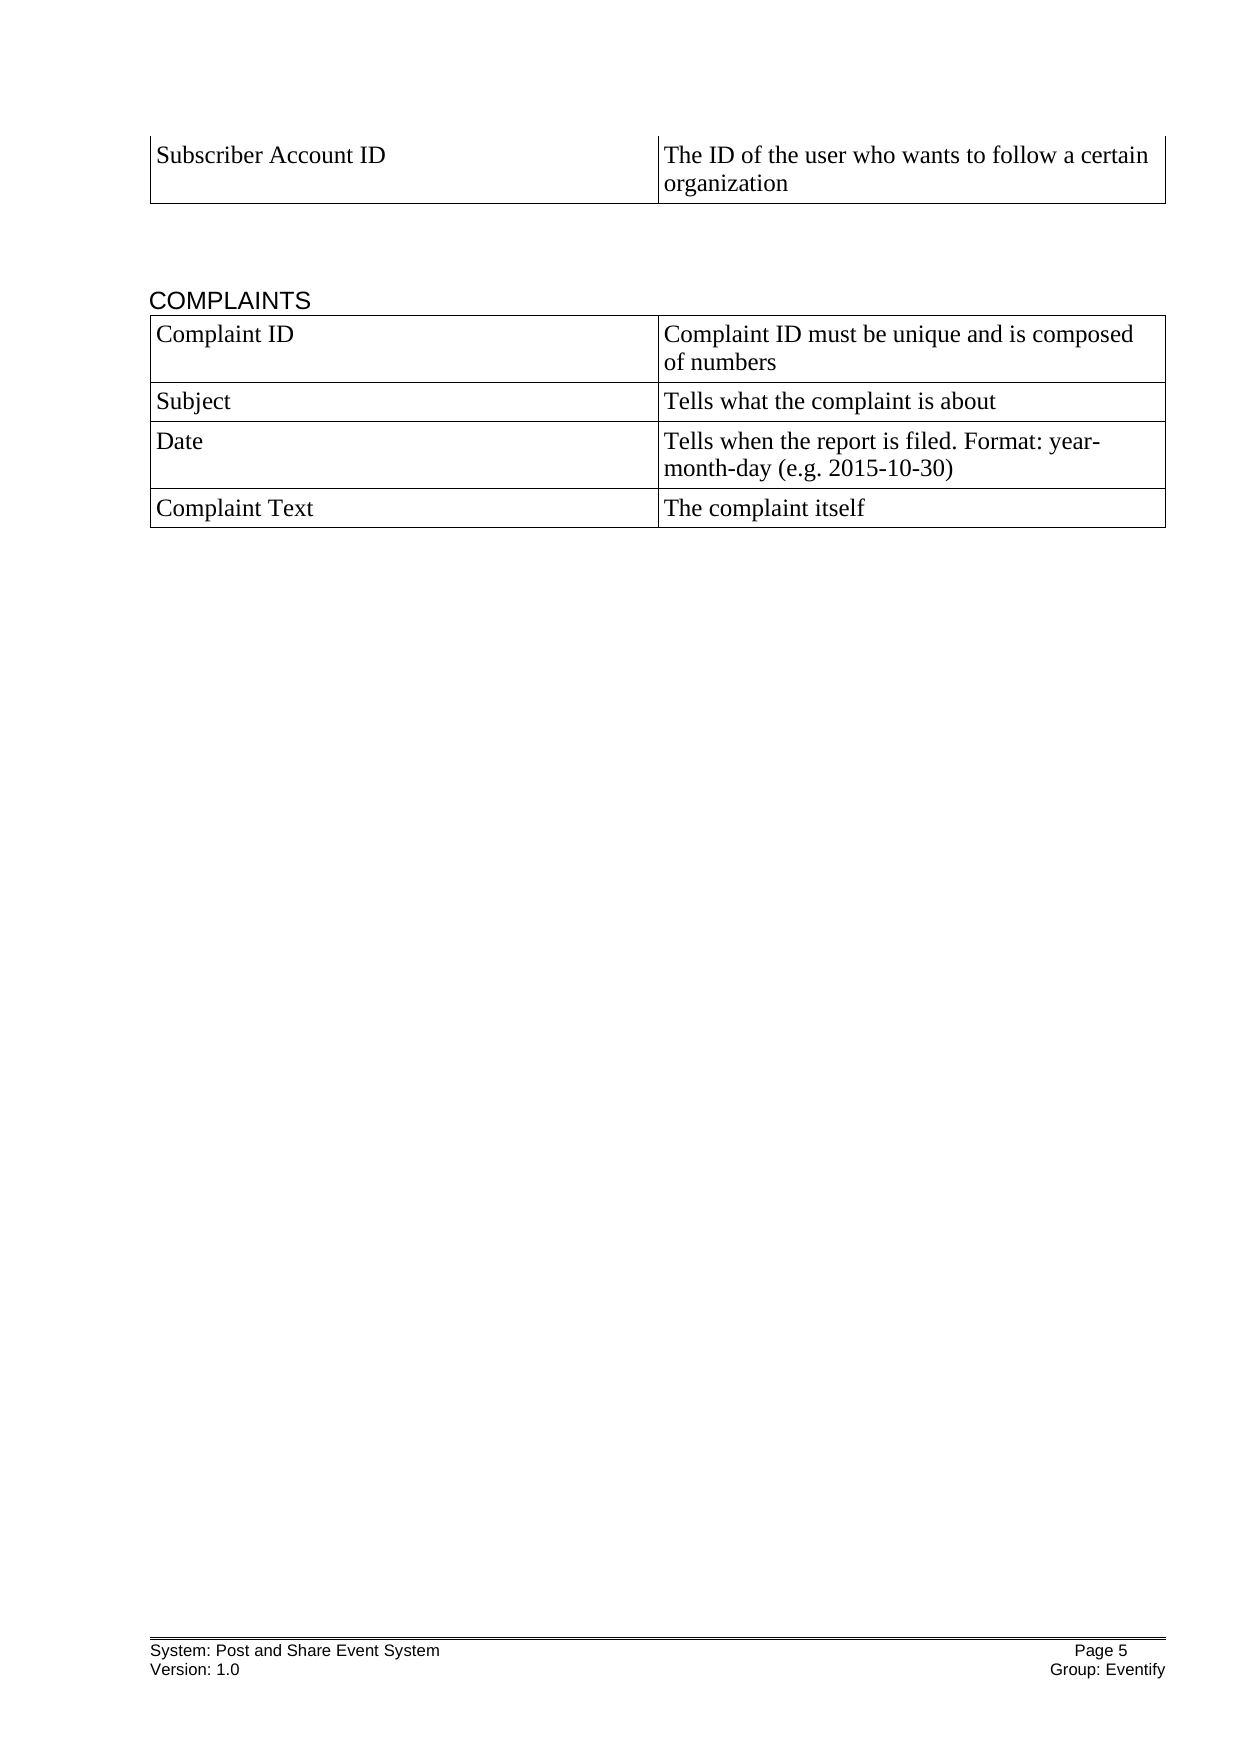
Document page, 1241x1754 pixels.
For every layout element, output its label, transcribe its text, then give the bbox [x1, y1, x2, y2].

table_cell Tells what the complaint is about [659, 383, 1165, 421]
table_cell The complaint itself [659, 489, 1165, 527]
table_cell The ID of the user who wants to follow a certain organization [659, 136, 1165, 203]
table_cell Subscriber Account ID [151, 136, 658, 203]
text COMPLAINTS [148, 287, 1166, 315]
table_cell Date [151, 422, 658, 488]
table_cell Complaint Text [151, 489, 658, 527]
table_cell Tells when the report is filed. Format: year-month-day (e.g. 2015-10-30) [659, 422, 1165, 488]
table_cell Subject [151, 383, 658, 421]
table_header Complaint ID [151, 316, 658, 382]
table_header Complaint ID must be unique and is composed of numbers [659, 316, 1165, 382]
